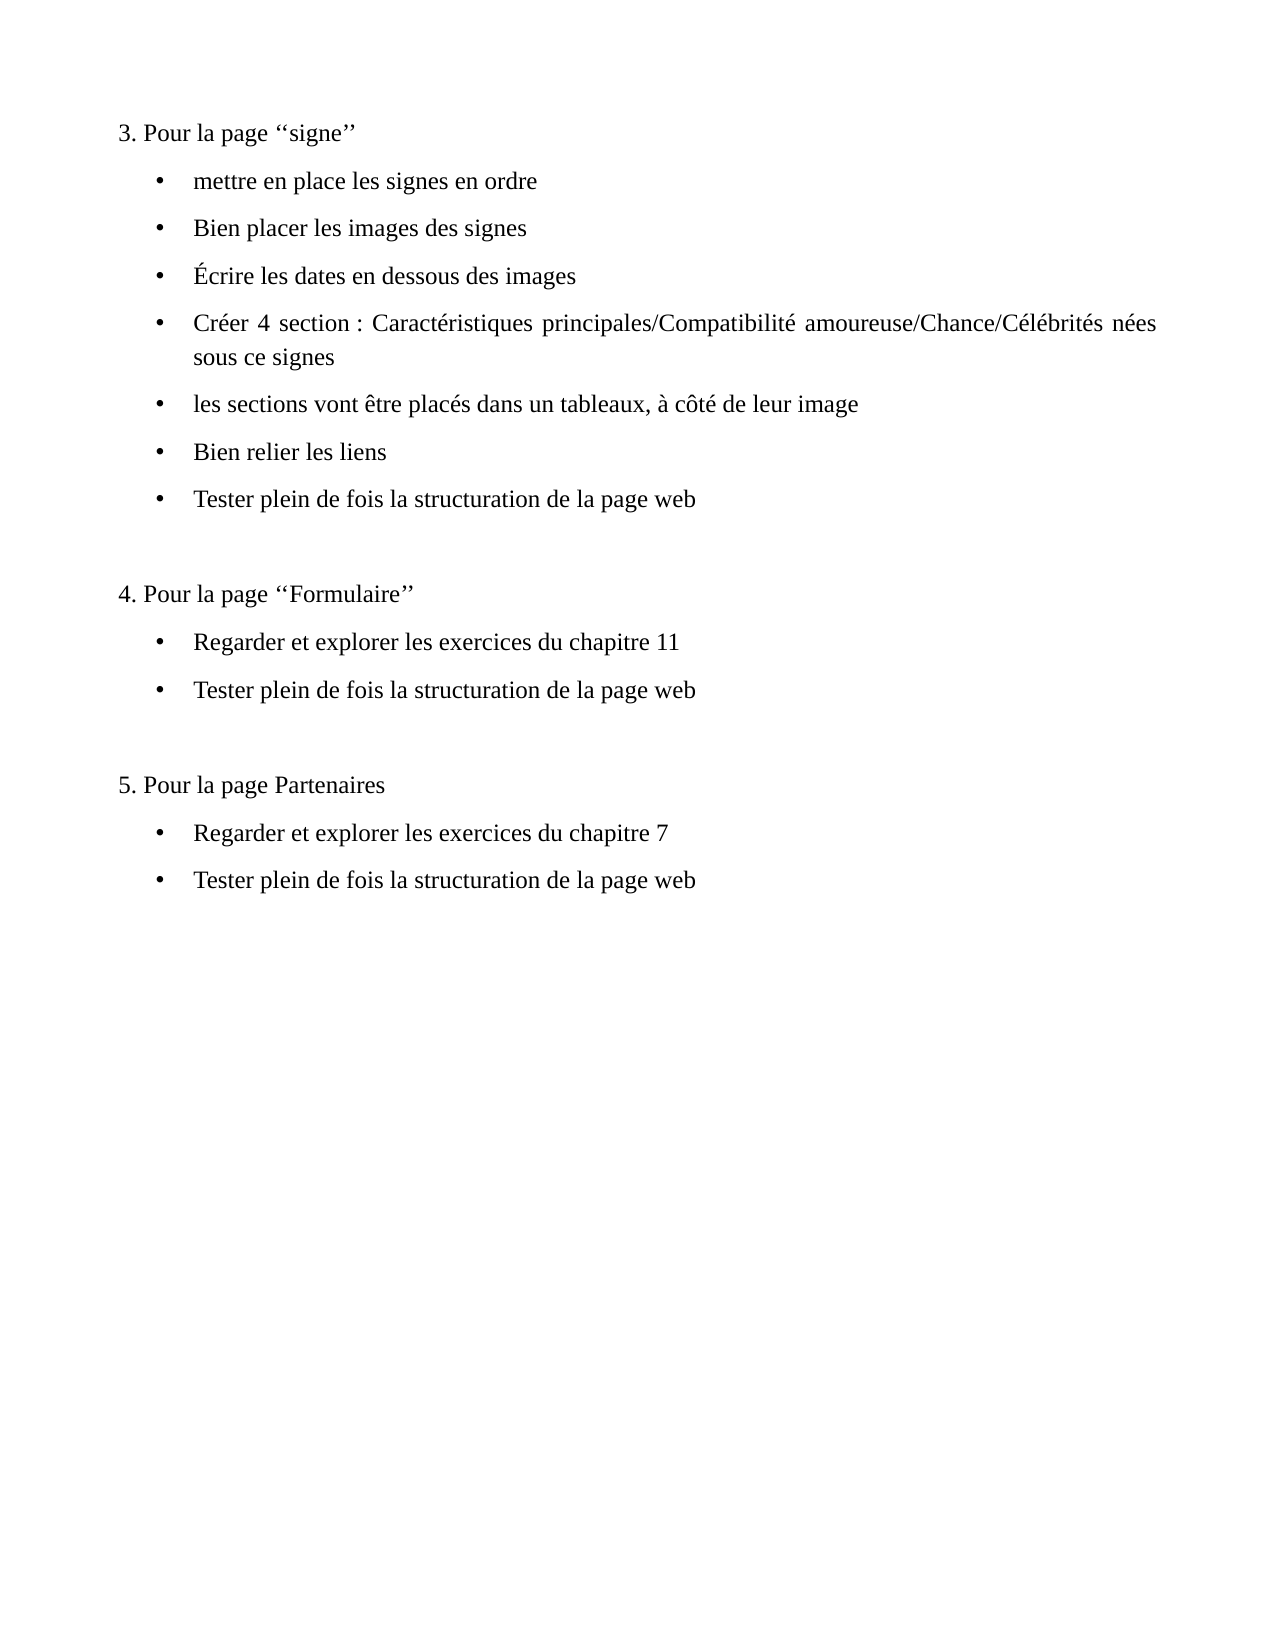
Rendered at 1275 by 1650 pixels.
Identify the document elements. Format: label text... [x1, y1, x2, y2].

text 5. Pour la page Partenaires [118, 770, 1157, 799]
list Tester plein de fois la structuration de la page web [156, 484, 1157, 513]
list Bien placer les images des signes [156, 213, 1157, 242]
text 3. Pour la page ‘‘signe’’ [118, 118, 1157, 147]
list Tester plein de fois la structuration de la page web [156, 675, 1157, 703]
list Créer 4 section : Caractéristiques principales/Compatibilité amoureuse/Chance/Célébrités nées sous ce signes [156, 308, 1157, 370]
list Bien relier les liens [156, 437, 1157, 466]
list Écrire les dates en dessous des images [156, 261, 1157, 290]
list Regarder et explorer les exercices du chapitre 11 [156, 627, 1157, 656]
list Tester plein de fois la structuration de la page web [156, 865, 1157, 894]
text 4. Pour la page ‘‘Formulaire’’ [118, 579, 1157, 608]
list Regarder et explorer les exercices du chapitre 7 [156, 818, 1157, 846]
list les sections vont être placés dans un tableaux, à côté de leur image [156, 389, 1157, 418]
list mettre en place les signes en ordre [156, 166, 1157, 194]
